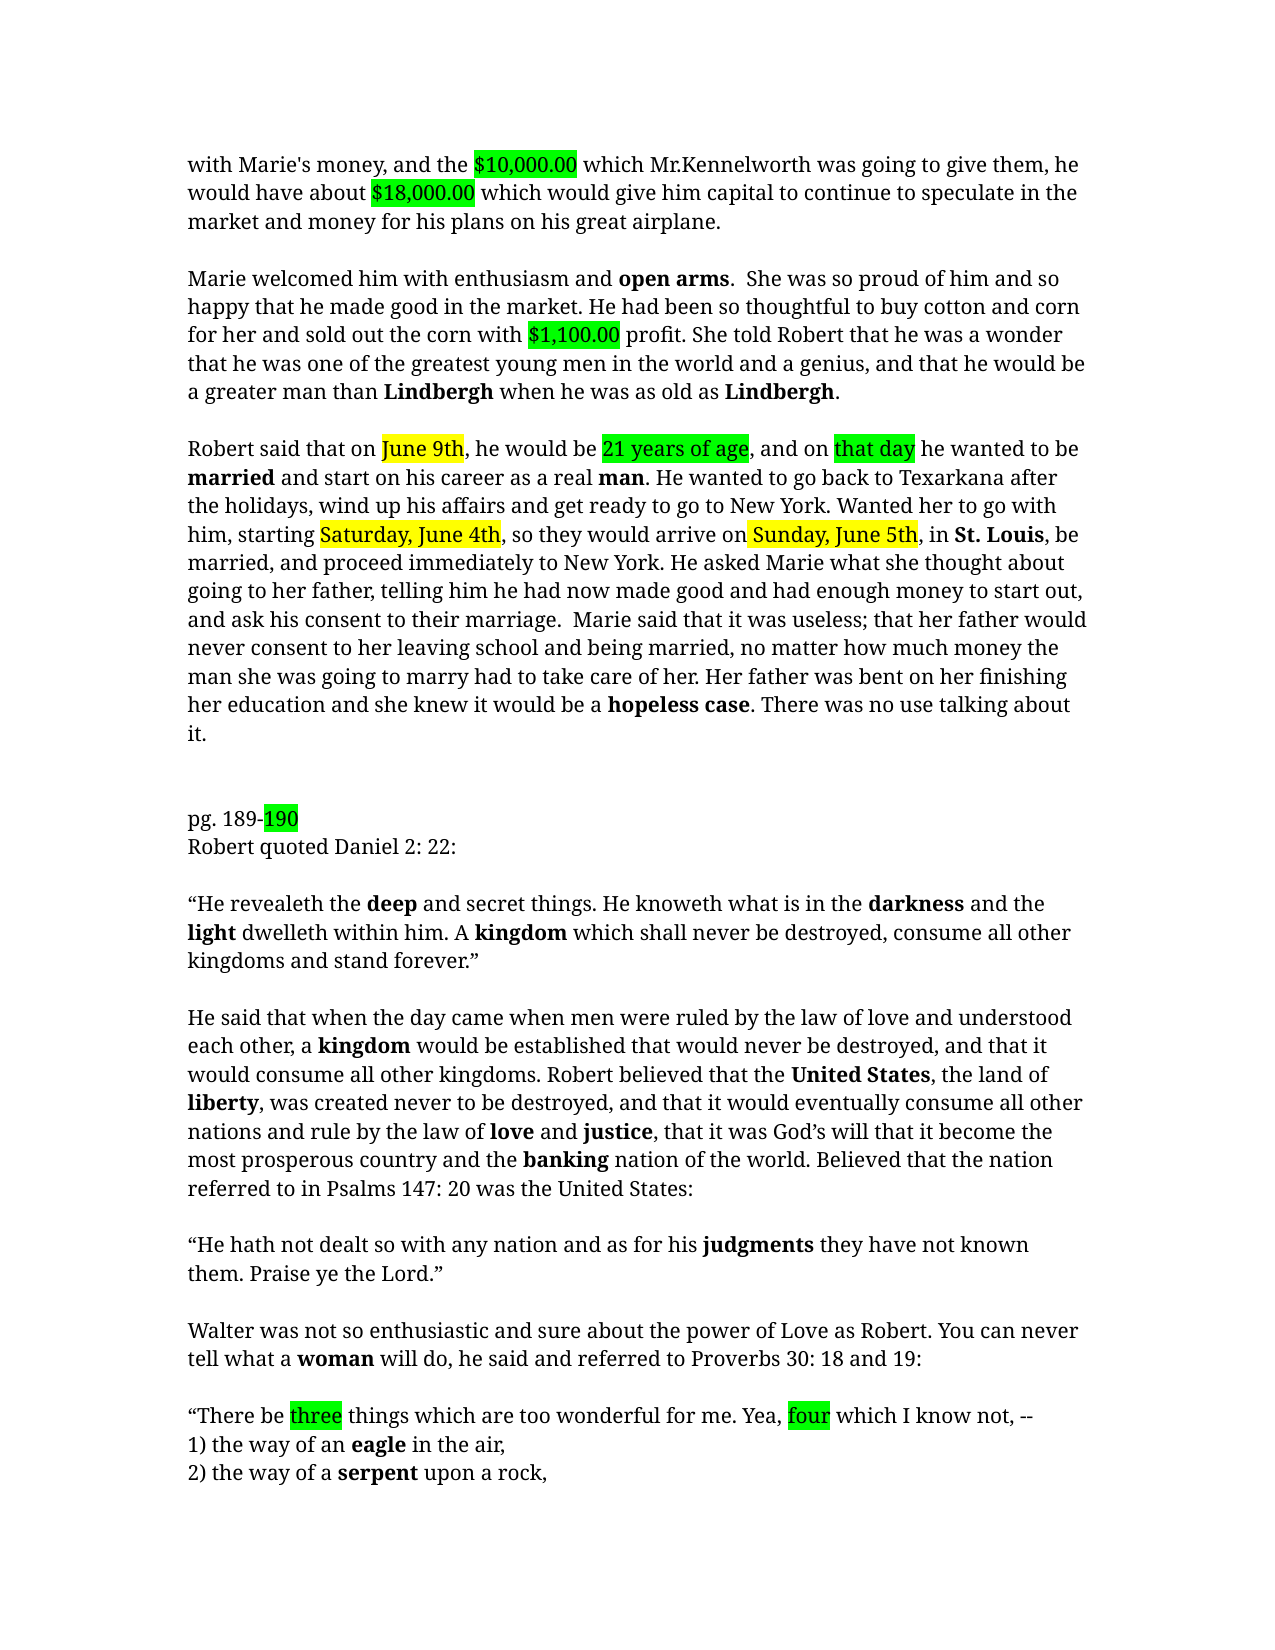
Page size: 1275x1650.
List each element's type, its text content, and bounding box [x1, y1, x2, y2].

text pg. 189-190 [187, 804, 1087, 832]
text “There be three things which are too wonderful for me. Yea, four which I know not, -- [187, 1401, 1087, 1430]
text Walter was not so enthusiastic and sure about the power of Love as Robert. You can never tell what a woman will do, he said and referred to Proverbs 30: 18 and 19: [187, 1316, 1087, 1373]
text “He hath not dealt so with any nation and as for his judgments they have not known them. Praise ye the Lord.” [187, 1231, 1087, 1287]
text 2) the way of a serpent upon a rock, [187, 1458, 1087, 1487]
text “He revealeth the deep and secret things. He knoweth what is in the darkness and the light dwelleth within him. A kingdom which shall never be destroyed, consume all other kingdoms and stand forever.” [187, 889, 1087, 975]
text Marie welcomed him with enthusiasm and open arms. She was so proud of him and so happy that he made good in the market. He had been so thoughtful to buy cotton and corn for her and sold out the corn with $1,100.00 profit. She told Robert that he was a wonder that he was one of the greatest young men in the world and a genius, and that he would be a greater man than Lindbergh when he was as old as Lindbergh. [187, 264, 1087, 406]
text He said that when the day came when men were ruled by the law of love and understood each other, a kingdom would be established that would never be destroyed, and that it would consume all other kingdoms. Robert believed that the United States, the land of liberty, was created never to be destroyed, and that it would eventually consume all other nations and rule by the law of love and justice, that it was God’s will that it become the most prosperous country and the banking nation of the world. Believed that the nation referred to in Psalms 147: 20 was the United States: [187, 1003, 1087, 1202]
text Robert said that on June 9th, he would be 21 years of age, and on that day he wanted to be married and start on his career as a real man. He wanted to go back to Texarkana after the holidays, wind up his affairs and get ready to go to New York. Wanted her to go with him, starting Saturday, June 4th, so they would arrive on Sunday, June 5th, in St. Louis, be married, and proceed immediately to New York. He asked Marie what she thought about going to her father, telling him he had now made good and had enough money to start out, and ask his consent to their marriage. Marie said that it was useless; that her father would never consent to her leaving school and being married, no matter how much money the man she was going to marry had to take care of her. Her father was bent on her finishing her education and she knew it would be a hopeless case. There was no use talking about it. [187, 434, 1087, 747]
text Robert quoted Daniel 2: 22: [187, 832, 1087, 861]
text with Marie's money, and the $10,000.00 which Mr.Kennelworth was going to give them, he would have about $18,000.00 which would give him capital to continue to speculate in the market and money for his plans on his great airplane. [187, 150, 1087, 235]
text 1) the way of an eagle in the air, [187, 1430, 1087, 1458]
